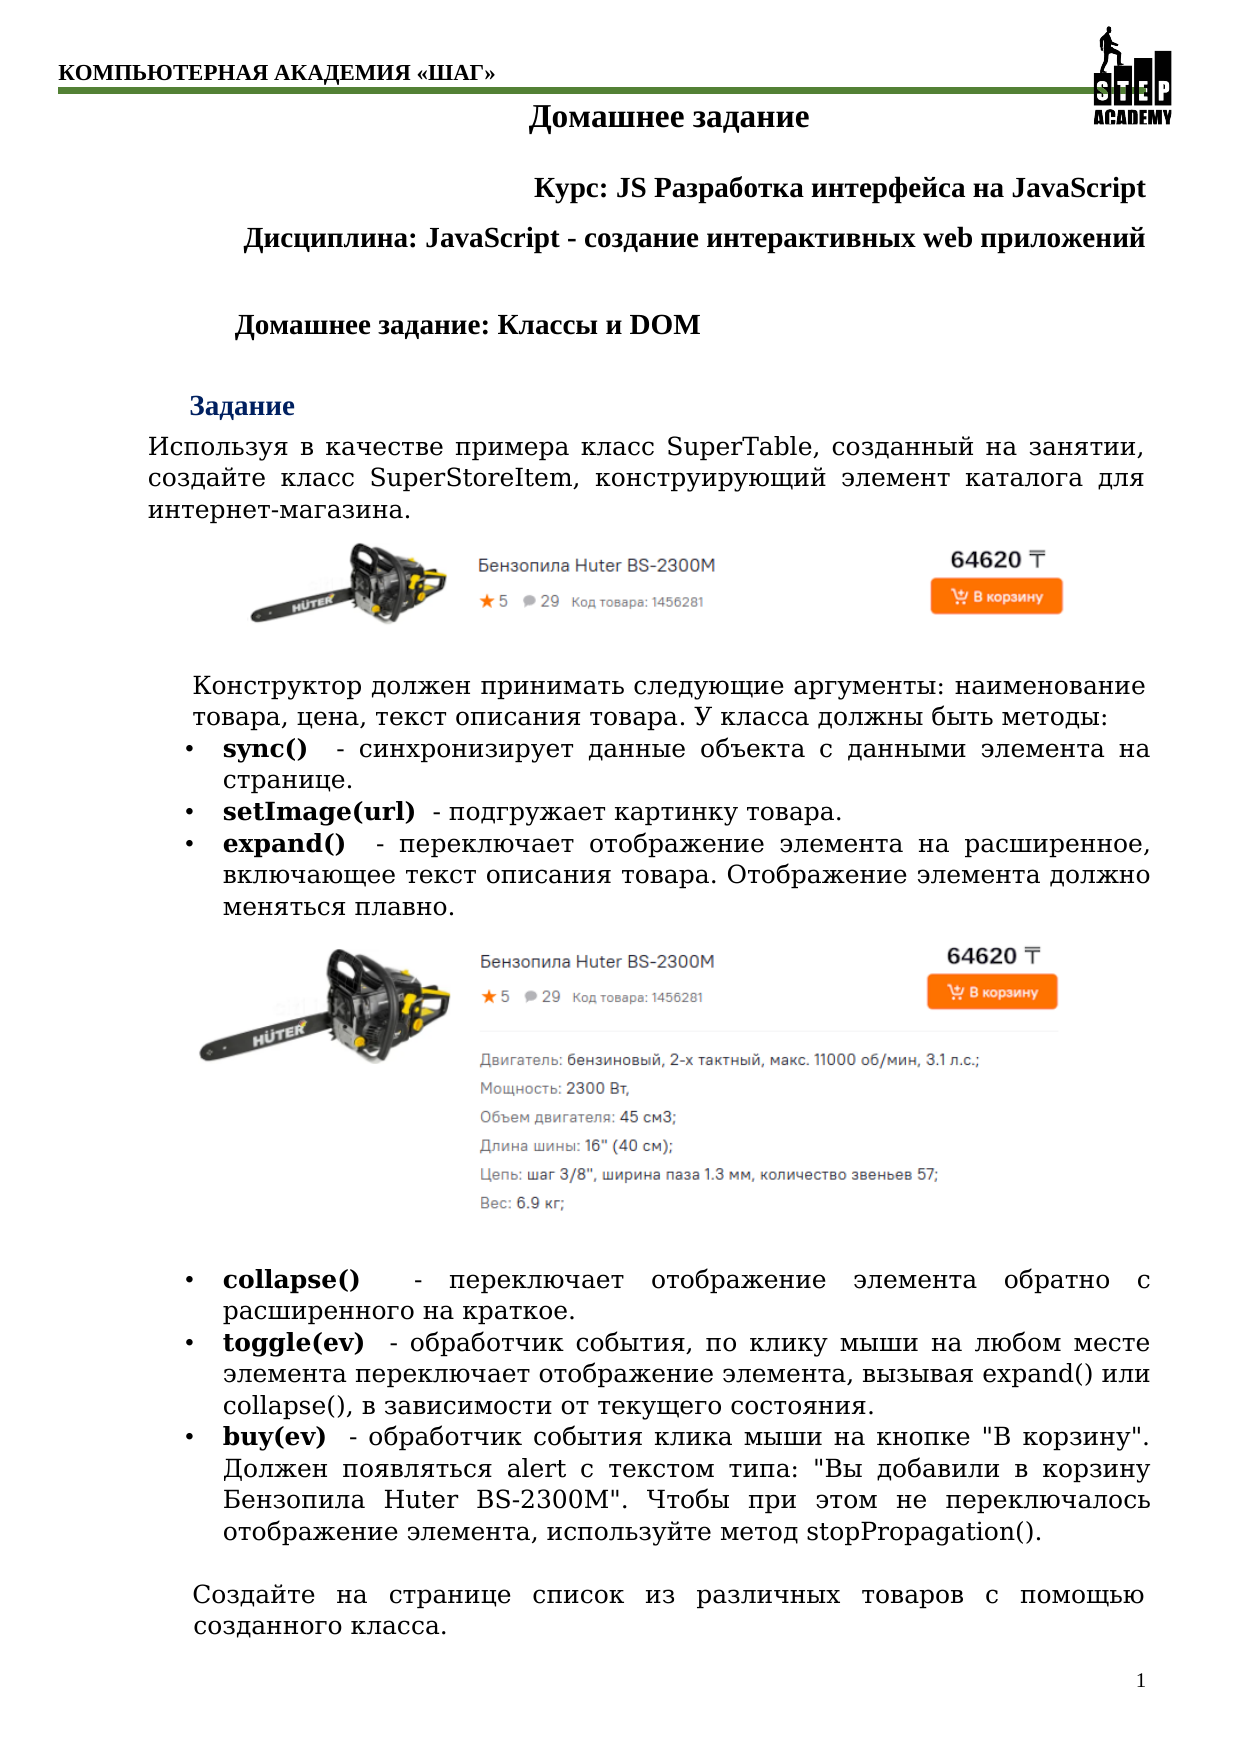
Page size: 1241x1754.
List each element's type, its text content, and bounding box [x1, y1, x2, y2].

list Конструктор должен принимать следующие аргументы: наименование товара, цена, текст описания товара. У класса должны быть методы: [192, 671, 1146, 732]
text Создайте на странице список из различных товаров с помощью созданного класса. [192, 1580, 1146, 1641]
text Курс: JS Разработка интерфейса на JavaScript [236, 170, 1146, 204]
list setImage(url) - подгружает картинку товара. [185, 797, 1152, 827]
text Используя в качестве примера класс SuperTable, созданный на занятии, создайте класс SuperStoreItem, конструирующий элемент каталога для интернет-магазина. [148, 432, 1146, 524]
list buy(ev) - обработчик события клика мыши на кнопке "В корзину". Должен появляться alert с текстом типа: "Вы добавили в корзину Бензопила Huter BS-2300M". Чтобы при этом не переключалось отображение элемента, используйте метод stopPropagation(). [185, 1422, 1152, 1546]
picture [1135, 26, 1173, 127]
list toggle(ev) - обработчик события, по клику мыши на любом месте элемента переключает отображение элемента, вызывая expand() или collapse(), в зависимости от текущего состояния. [185, 1328, 1152, 1420]
list collapse() - переключает отображение элемента обратно с расширенного на краткое. [185, 1265, 1152, 1326]
picture [166, 526, 1133, 636]
subtitle Домашнее задание: Классы и DOM [193, 307, 1151, 341]
text Задание [189, 388, 1146, 422]
list sync() - синхронизирует данные объекта с данными элемента на странице. [185, 734, 1152, 795]
list expand() - переключает отображение элемента на расширенное, включающее текст описания товара. Отображение элемента должно меняться плавно. [185, 829, 1152, 921]
text Дисциплина: JavaScript - создание интерактивных web приложений [192, 221, 1146, 254]
picture [172, 923, 1127, 1229]
